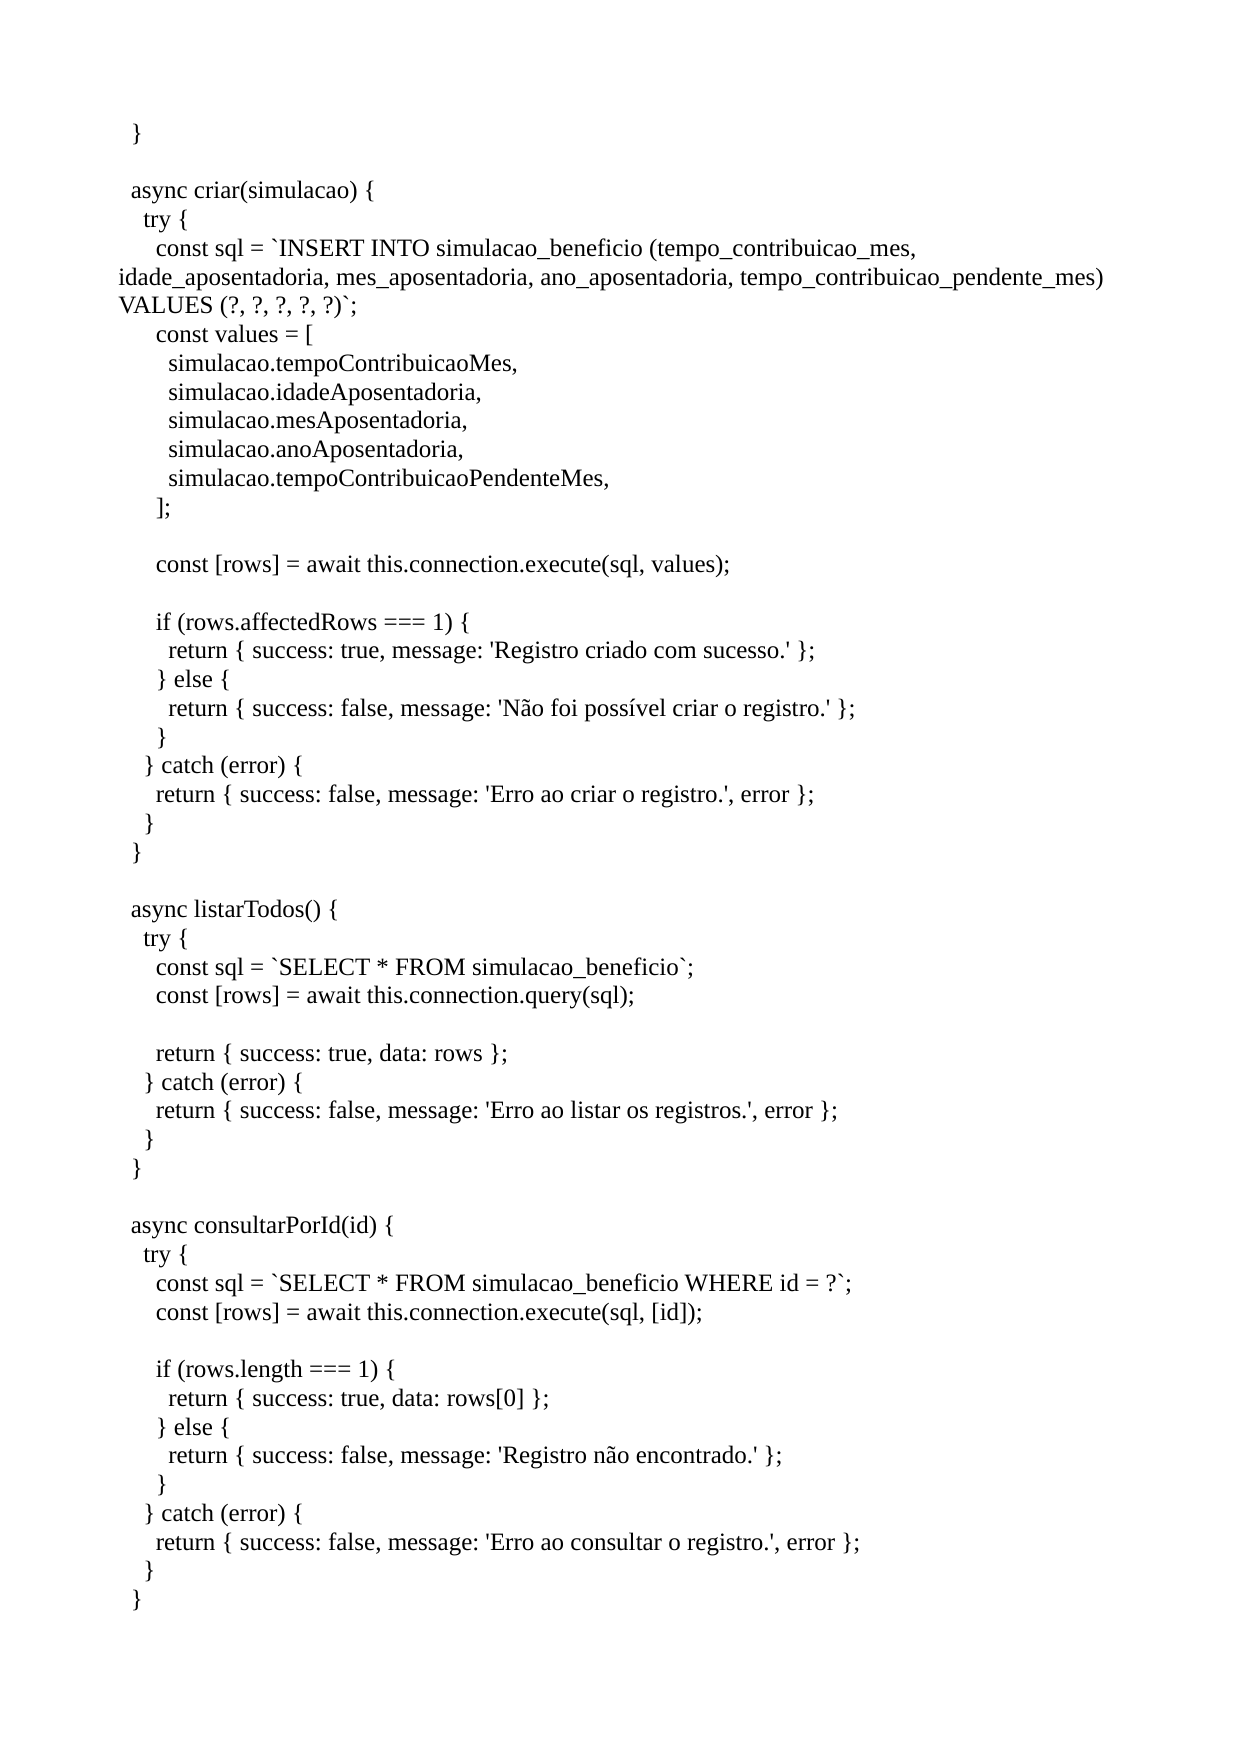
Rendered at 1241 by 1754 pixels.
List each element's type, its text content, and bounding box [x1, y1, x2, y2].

text } catch (error) { [118, 751, 1122, 779]
text return { success: false, message: 'Erro ao listar os registros.', error }; [118, 1096, 1122, 1124]
text if (rows.affectedRows === 1) { [118, 607, 1122, 636]
text if (rows.length === 1) { [118, 1354, 1122, 1383]
text return { success: false, message: 'Registro não encontrado.' }; [118, 1441, 1122, 1469]
text try { [118, 204, 1122, 233]
text async criar(simulacao) { [118, 176, 1122, 204]
text } else { [118, 1412, 1122, 1441]
text } [118, 837, 1122, 866]
text simulacao.tempoContribuicaoMes, [118, 348, 1122, 377]
text } [118, 1469, 1122, 1498]
text } catch (error) { [118, 1498, 1122, 1527]
text const sql = `INSERT INTO simulacao_beneficio (tempo_contribuicao_mes, idade_aposentadoria, mes_aposentadoria, ano_aposentadoria, tempo_contribuicao_pendente_mes) VALUES (?, ?, ?, ?, ?)`; [118, 233, 1122, 319]
text ]; [118, 492, 1122, 521]
text const [rows] = await this.connection.execute(sql, values); [118, 549, 1122, 578]
text async consultarPorId(id) { [118, 1211, 1122, 1239]
text simulacao.anoAposentadoria, [118, 434, 1122, 463]
text } [118, 1584, 1122, 1613]
text return { success: true, data: rows }; [118, 1038, 1122, 1067]
text } [118, 118, 1122, 147]
text } [118, 722, 1122, 751]
text const sql = `SELECT * FROM simulacao_beneficio WHERE id = ?`; [118, 1268, 1122, 1297]
text const sql = `SELECT * FROM simulacao_beneficio`; [118, 952, 1122, 981]
text return { success: true, data: rows[0] }; [118, 1383, 1122, 1412]
text simulacao.idadeAposentadoria, [118, 377, 1122, 406]
text } catch (error) { [118, 1067, 1122, 1096]
text } [118, 808, 1122, 837]
text simulacao.mesAposentadoria, [118, 406, 1122, 434]
text } else { [118, 664, 1122, 693]
text return { success: false, message: 'Erro ao consultar o registro.', error }; [118, 1527, 1122, 1556]
text return { success: false, message: 'Não foi possível criar o registro.' }; [118, 693, 1122, 722]
text return { success: false, message: 'Erro ao criar o registro.', error }; [118, 779, 1122, 808]
text } [118, 1556, 1122, 1584]
text } [118, 1153, 1122, 1182]
text async listarTodos() { [118, 894, 1122, 923]
text const values = [ [118, 319, 1122, 348]
text simulacao.tempoContribuicaoPendenteMes, [118, 463, 1122, 492]
text return { success: true, message: 'Registro criado com sucesso.' }; [118, 636, 1122, 664]
text const [rows] = await this.connection.execute(sql, [id]); [118, 1297, 1122, 1326]
text const [rows] = await this.connection.query(sql); [118, 981, 1122, 1009]
text } [118, 1124, 1122, 1153]
text try { [118, 1239, 1122, 1268]
text try { [118, 923, 1122, 952]
